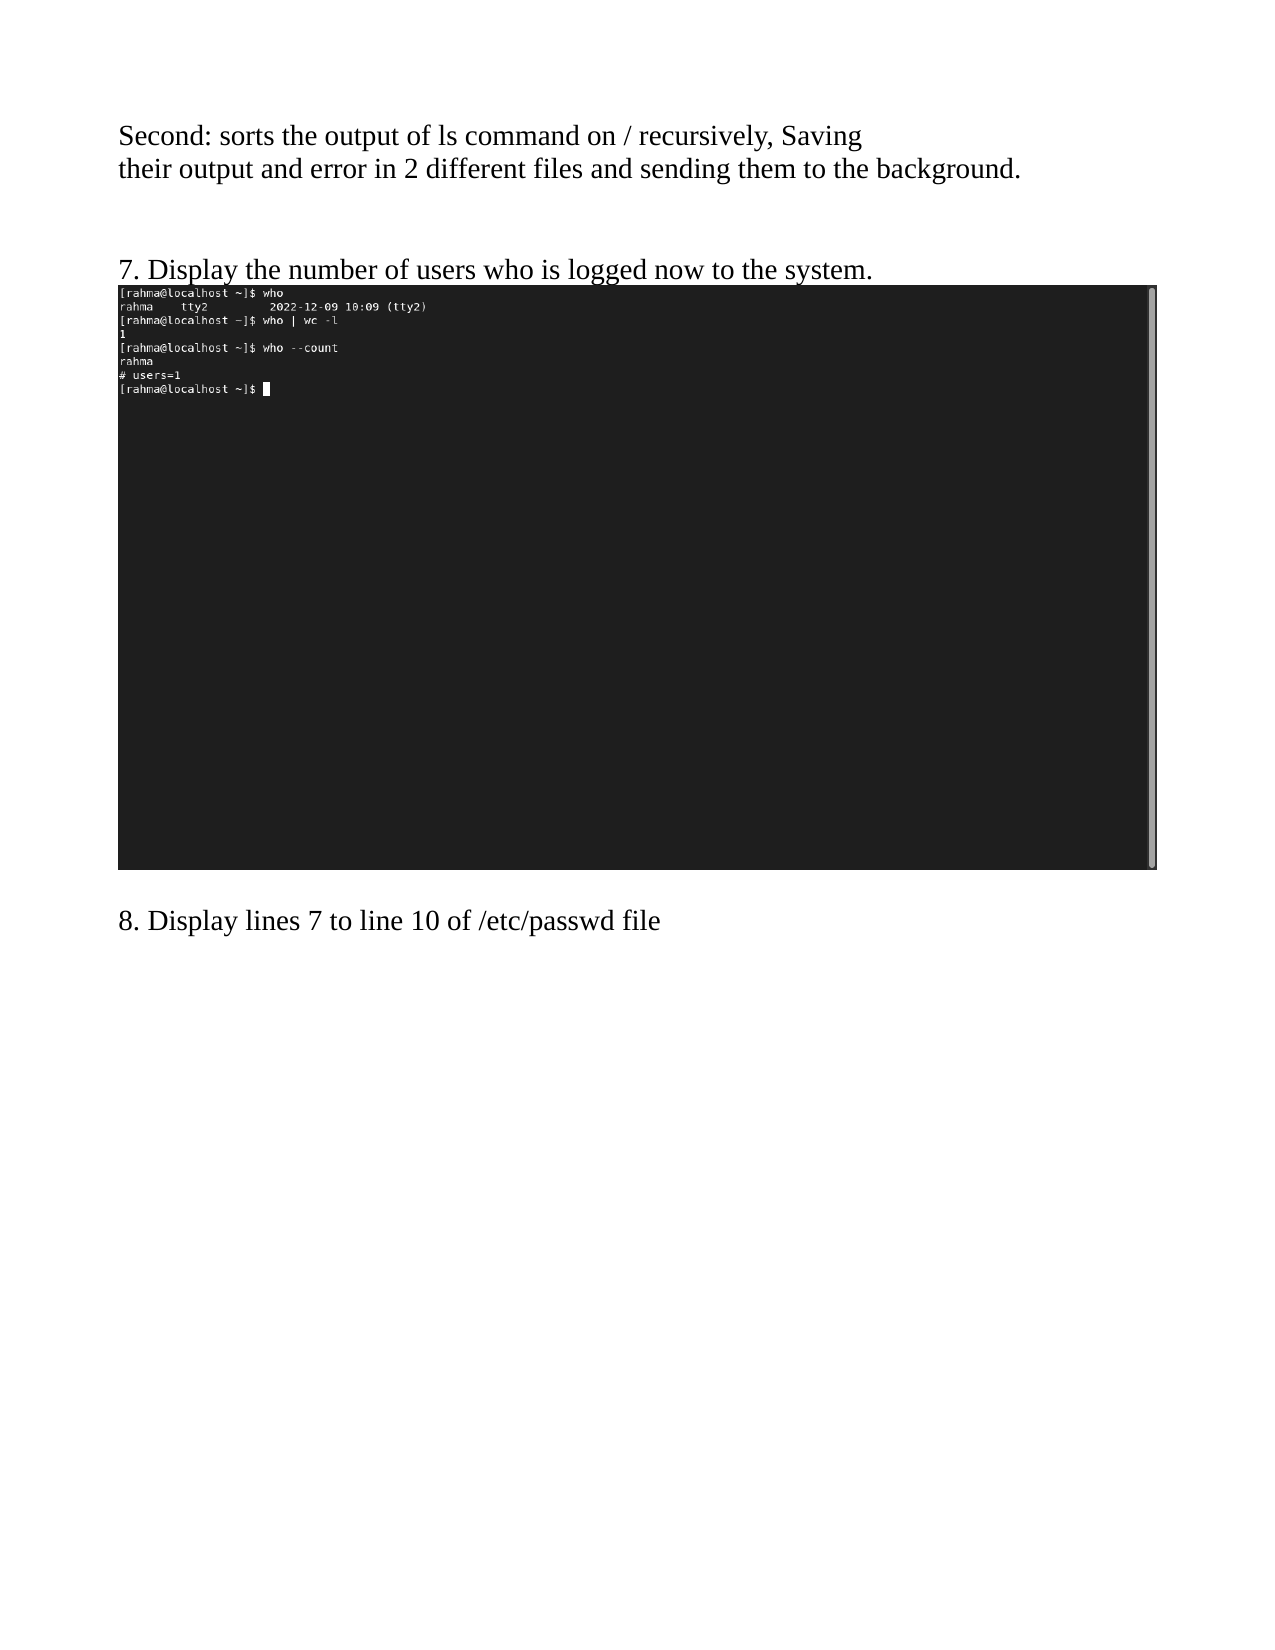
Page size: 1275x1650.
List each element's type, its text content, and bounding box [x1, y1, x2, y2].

text their output and error in 2 different files and sending them to the background. [118, 152, 1157, 185]
text Second: sorts the output of ls command on / recursively, Saving [118, 118, 1157, 152]
picture [118, 285, 1157, 870]
text 7. Display the number of users who is logged now to the system. [118, 252, 1157, 285]
text 8. Display lines 7 to line 10 of /etc/passwd file [118, 903, 1157, 937]
